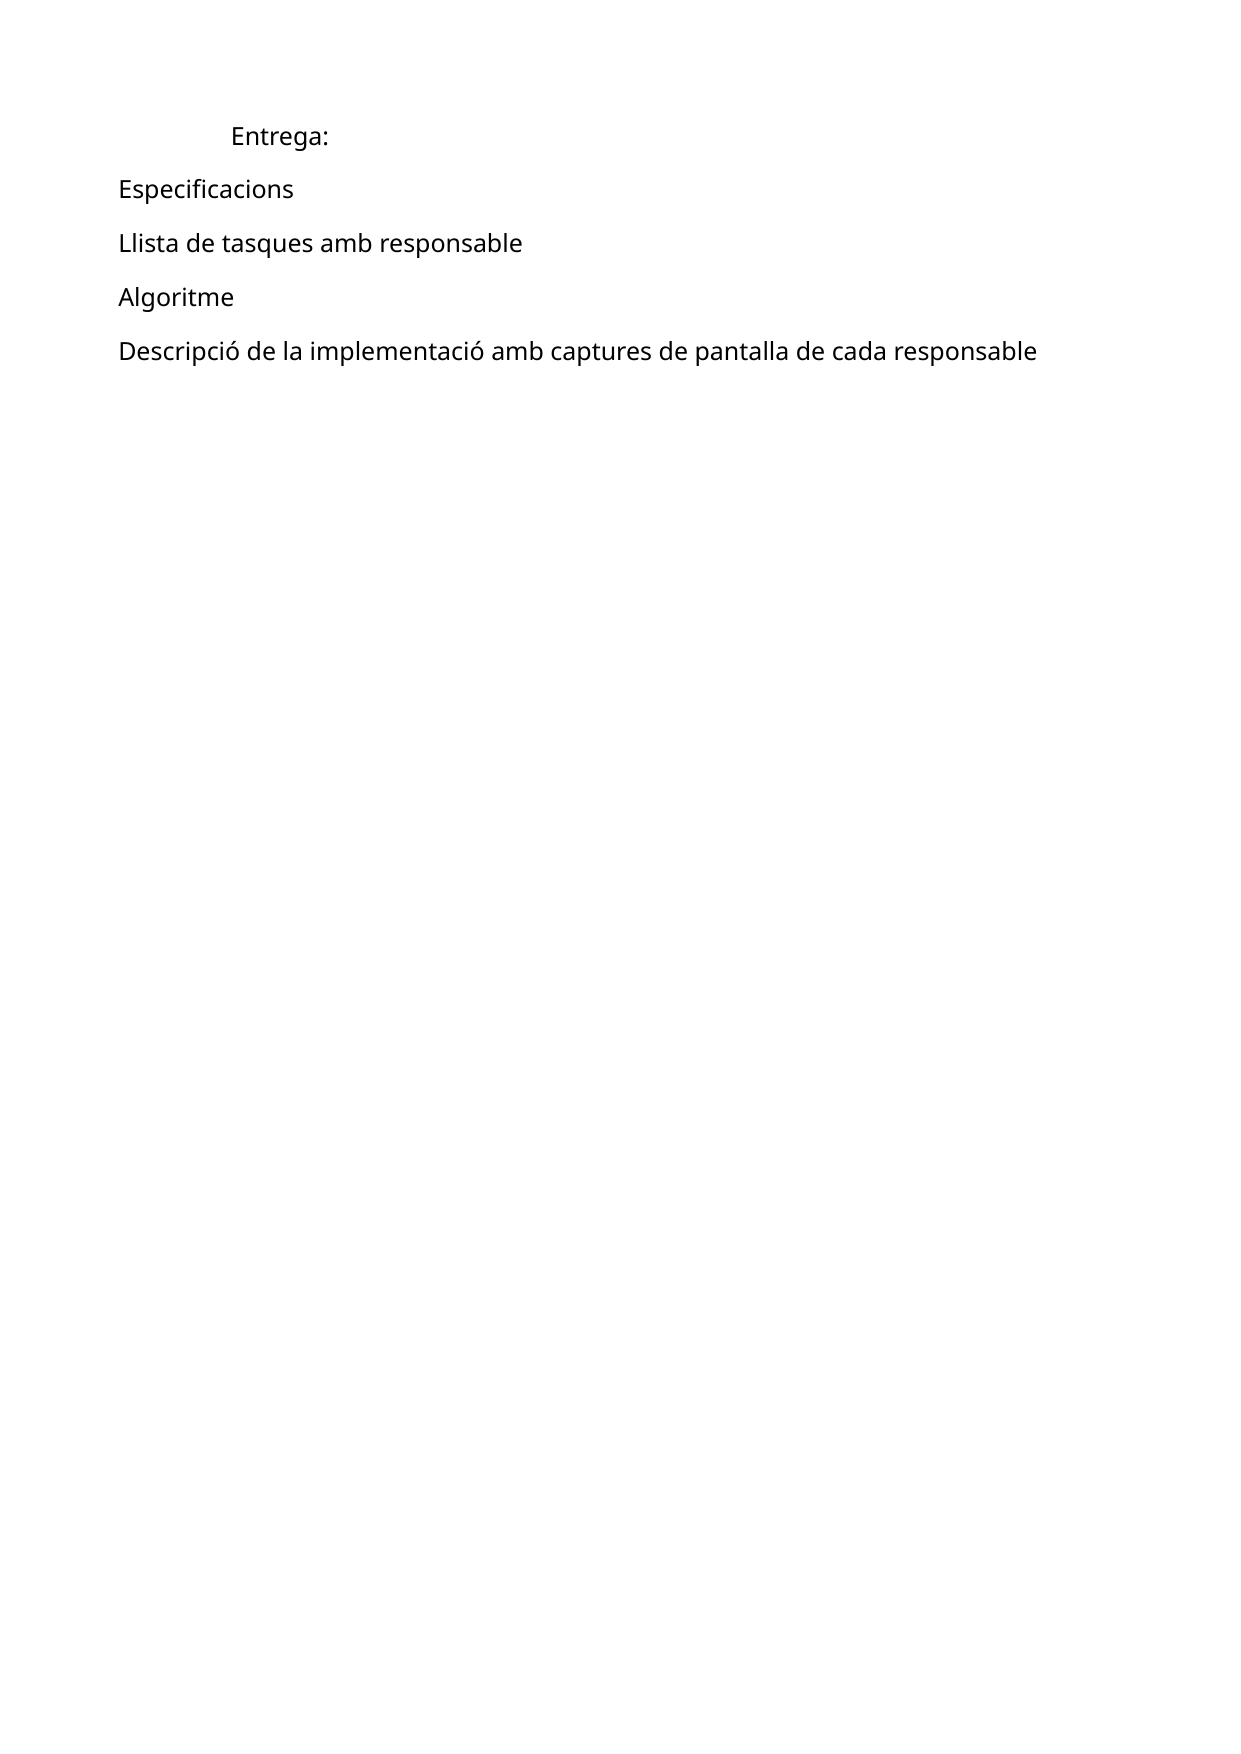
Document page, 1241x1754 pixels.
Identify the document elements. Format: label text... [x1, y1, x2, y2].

text Llista de tasques amb responsable [118, 226, 1122, 260]
text Especificacions [118, 172, 1122, 206]
text Descripció de la implementació amb captures de pantalla de cada responsable [118, 333, 1122, 367]
text Algoritme [118, 279, 1122, 313]
list Entrega: [193, 118, 1122, 152]
